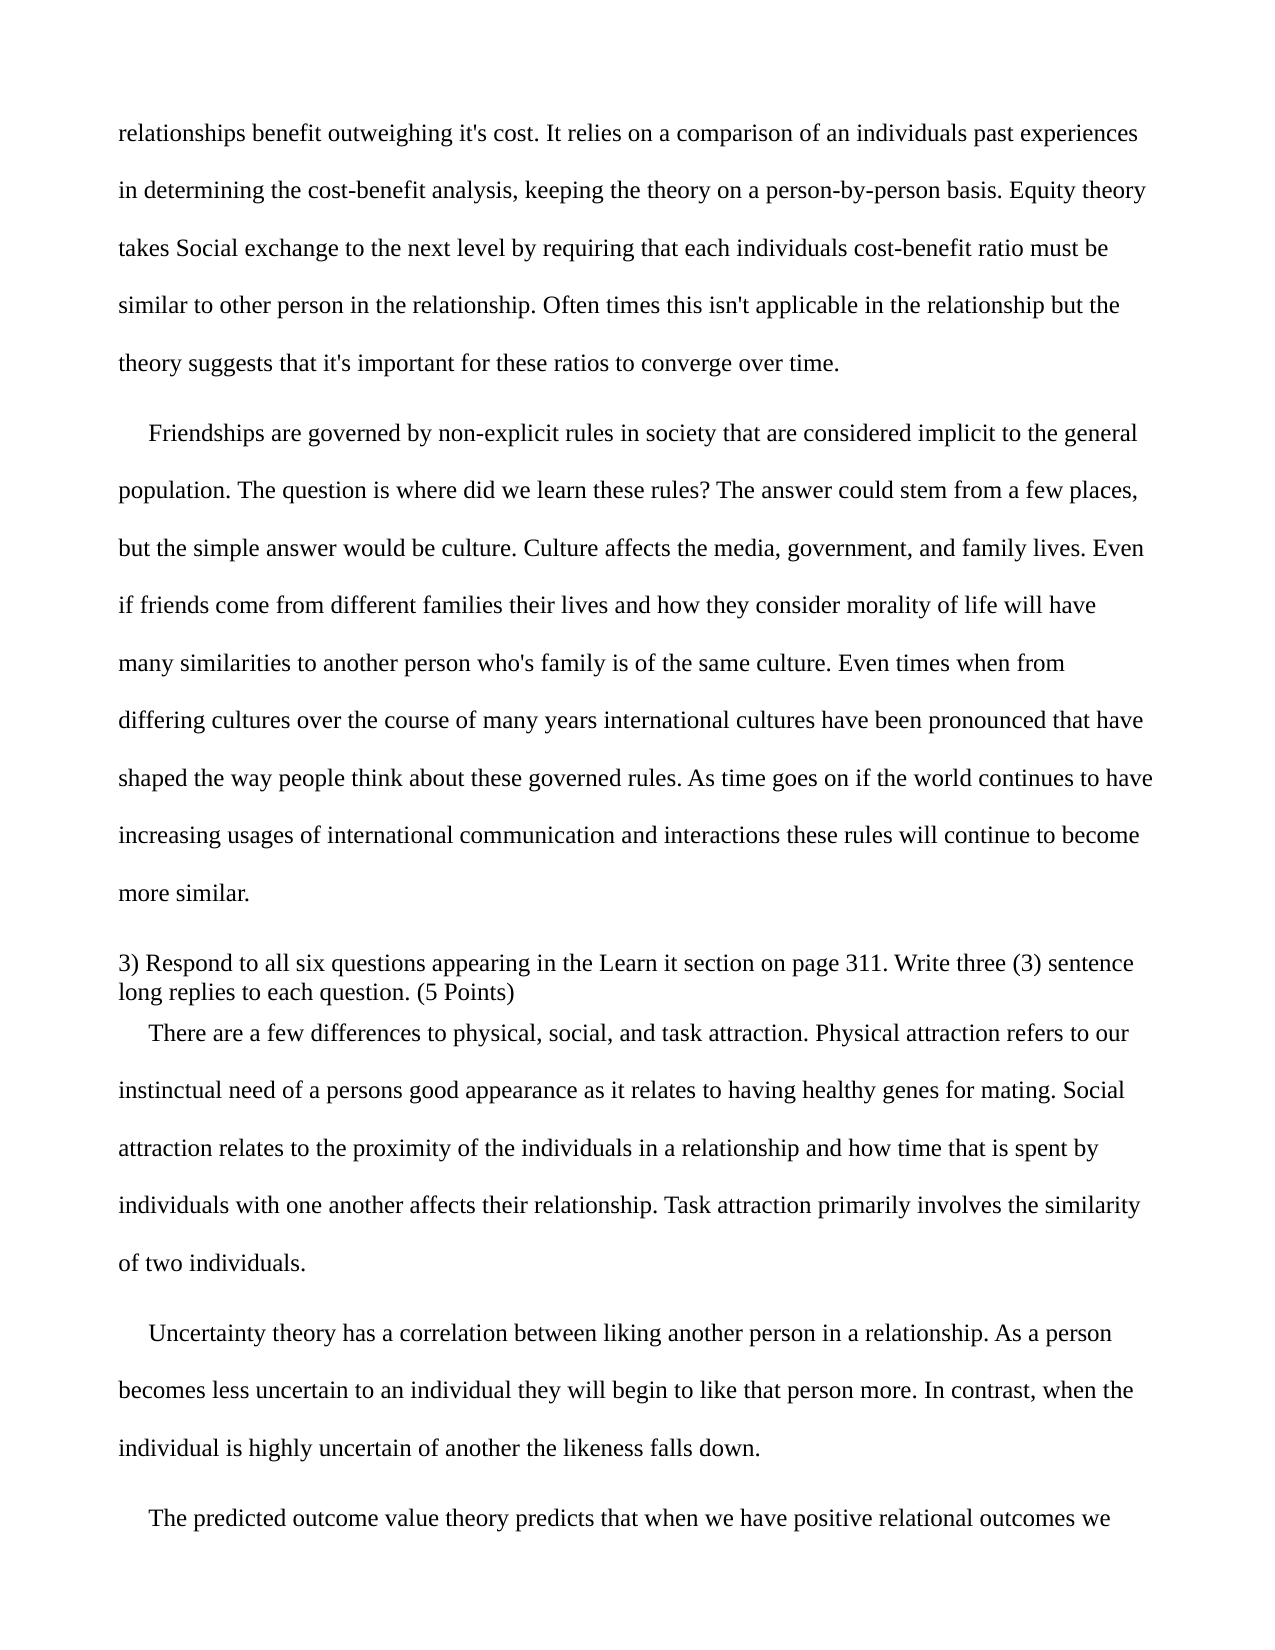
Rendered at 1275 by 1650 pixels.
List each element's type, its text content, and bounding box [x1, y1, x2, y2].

text There are a few differences to physical, social, and task attraction. Physical attraction refers to our instinctual need of a persons good appearance as it relates to having healthy genes for mating. Social attraction relates to the proximity of the individuals in a relationship and how time that is spent by individuals with one another affects their relationship. Task attraction primarily involves the similarity of two individuals. [118, 1018, 1157, 1277]
text relationships benefit outweighing it's cost. It relies on a comparison of an individuals past experiences in determining the cost-benefit analysis, keeping the theory on a person-by-person basis. Equity theory takes Social exchange to the next level by requiring that each individuals cost-benefit ratio must be similar to other person in the relationship. Often times this isn't applicable in the relationship but the theory suggests that it's important for these ratios to converge over time. [118, 118, 1157, 377]
text 3) Respond to all six questions appearing in the Learn it section on page 311. Write three (3) sentence long replies to each question. (5 Points) [118, 948, 1157, 1006]
text Uncertainty theory has a correlation between liking another person in a relationship. As a person becomes less uncertain to an individual they will begin to like that person more. In contrast, when the individual is highly uncertain of another the likeness falls down. [118, 1318, 1157, 1462]
text The predicted outcome value theory predicts that when we have positive relational outcomes we [118, 1503, 1157, 1532]
text Friendships are governed by non-explicit rules in society that are considered implicit to the general population. The question is where did we learn these rules? The answer could stem from a few places, but the simple answer would be culture. Culture affects the media, government, and family lives. Even if friends come from different families their lives and how they consider morality of life will have many similarities to another person who's family is of the same culture. Even times when from differing cultures over the course of many years international cultures have been pronounced that have shaped the way people think about these governed rules. As time goes on if the world continues to have increasing usages of international communication and interactions these rules will continue to become more similar. [118, 418, 1157, 907]
